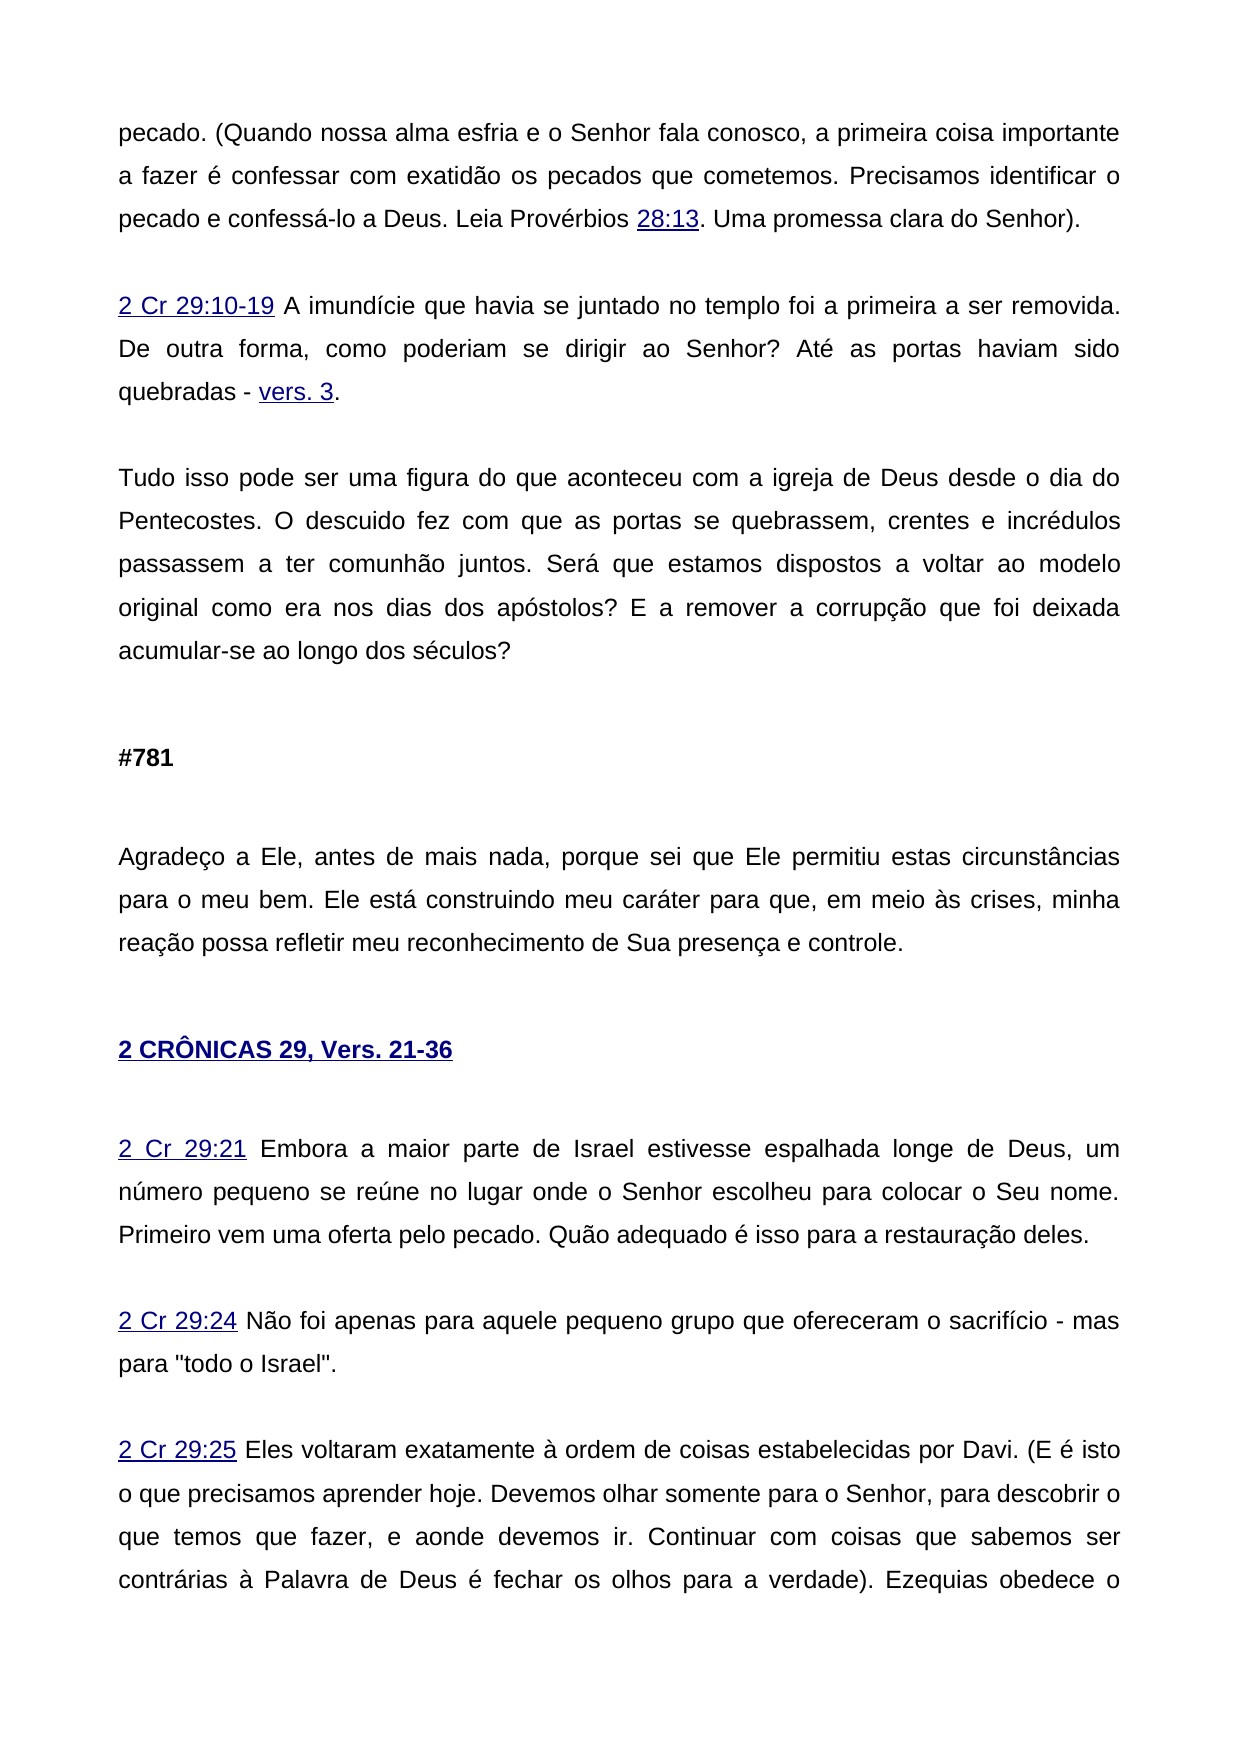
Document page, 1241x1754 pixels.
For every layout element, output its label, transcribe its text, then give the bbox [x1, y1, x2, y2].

text 2 Cr 29:24 Não foi apenas para aquele pequeno grupo que ofereceram o sacrifício - mas para "todo o Israel". [118, 1306, 1122, 1378]
text 2 Cr 29:21 Embora a maior parte de Israel estivesse espalhada longe de Deus, um número pequeno se reúne no lugar onde o Senhor escolheu para colocar o Seu nome. Primeiro vem uma oferta pelo pecado. Quão adequado é isso para a restauração deles. [118, 1133, 1122, 1248]
subtitle 2 CRÔNICAS 29, Vers. 21-36 [118, 1035, 1122, 1063]
text Agradeço a Ele, antes de mais nada, porque sei que Ele permitiu estas circunstâncias para o meu bem. Ele está construindo meu caráter para que, em meio às crises, minha reação possa refletir meu reconhecimento de Sua presença e controle. [118, 841, 1122, 956]
text Tudo isso pode ser uma figura do que aconteceu com a igreja de Deus desde o dia do Pentecostes. O descuido fez com que as portas se quebrassem, crentes e incrédulos passassem a ter comunhão juntos. Será que estamos dispostos a voltar ao modelo original como era nos dias dos apóstolos? E a remover a corrupção que foi deixada acumular-se ao longo dos séculos? [118, 463, 1122, 664]
text 2 Cr 29:10-19 A imundície que havia se juntado no templo foi a primeira a ser removida. De outra forma, como poderiam se dirigir ao Senhor? Até as portas haviam sido quebradas - vers. 3. [118, 291, 1122, 406]
text pecado. (Quando nossa alma esfria e o Senhor fala conosco, a primeira coisa importante a fazer é confessar com exatidão os pecados que cometemos. Precisamos identificar o pecado e confessá-lo a Deus. Leia Provérbios 28:13. Uma promessa clara do Senhor). [118, 118, 1122, 233]
text 2 Cr 29:25 Eles voltaram exatamente à ordem de coisas estabelecidas por Davi. (E é isto o que precisamos aprender hoje. Devemos olhar somente para o Senhor, para descobrir o que temos que fazer, e aonde devemos ir. Continuar com coisas que sabemos ser contrárias à Palavra de Deus é fechar os olhos para a verdade). Ezequias obedece o [118, 1435, 1122, 1593]
subtitle #781 [118, 743, 1122, 771]
